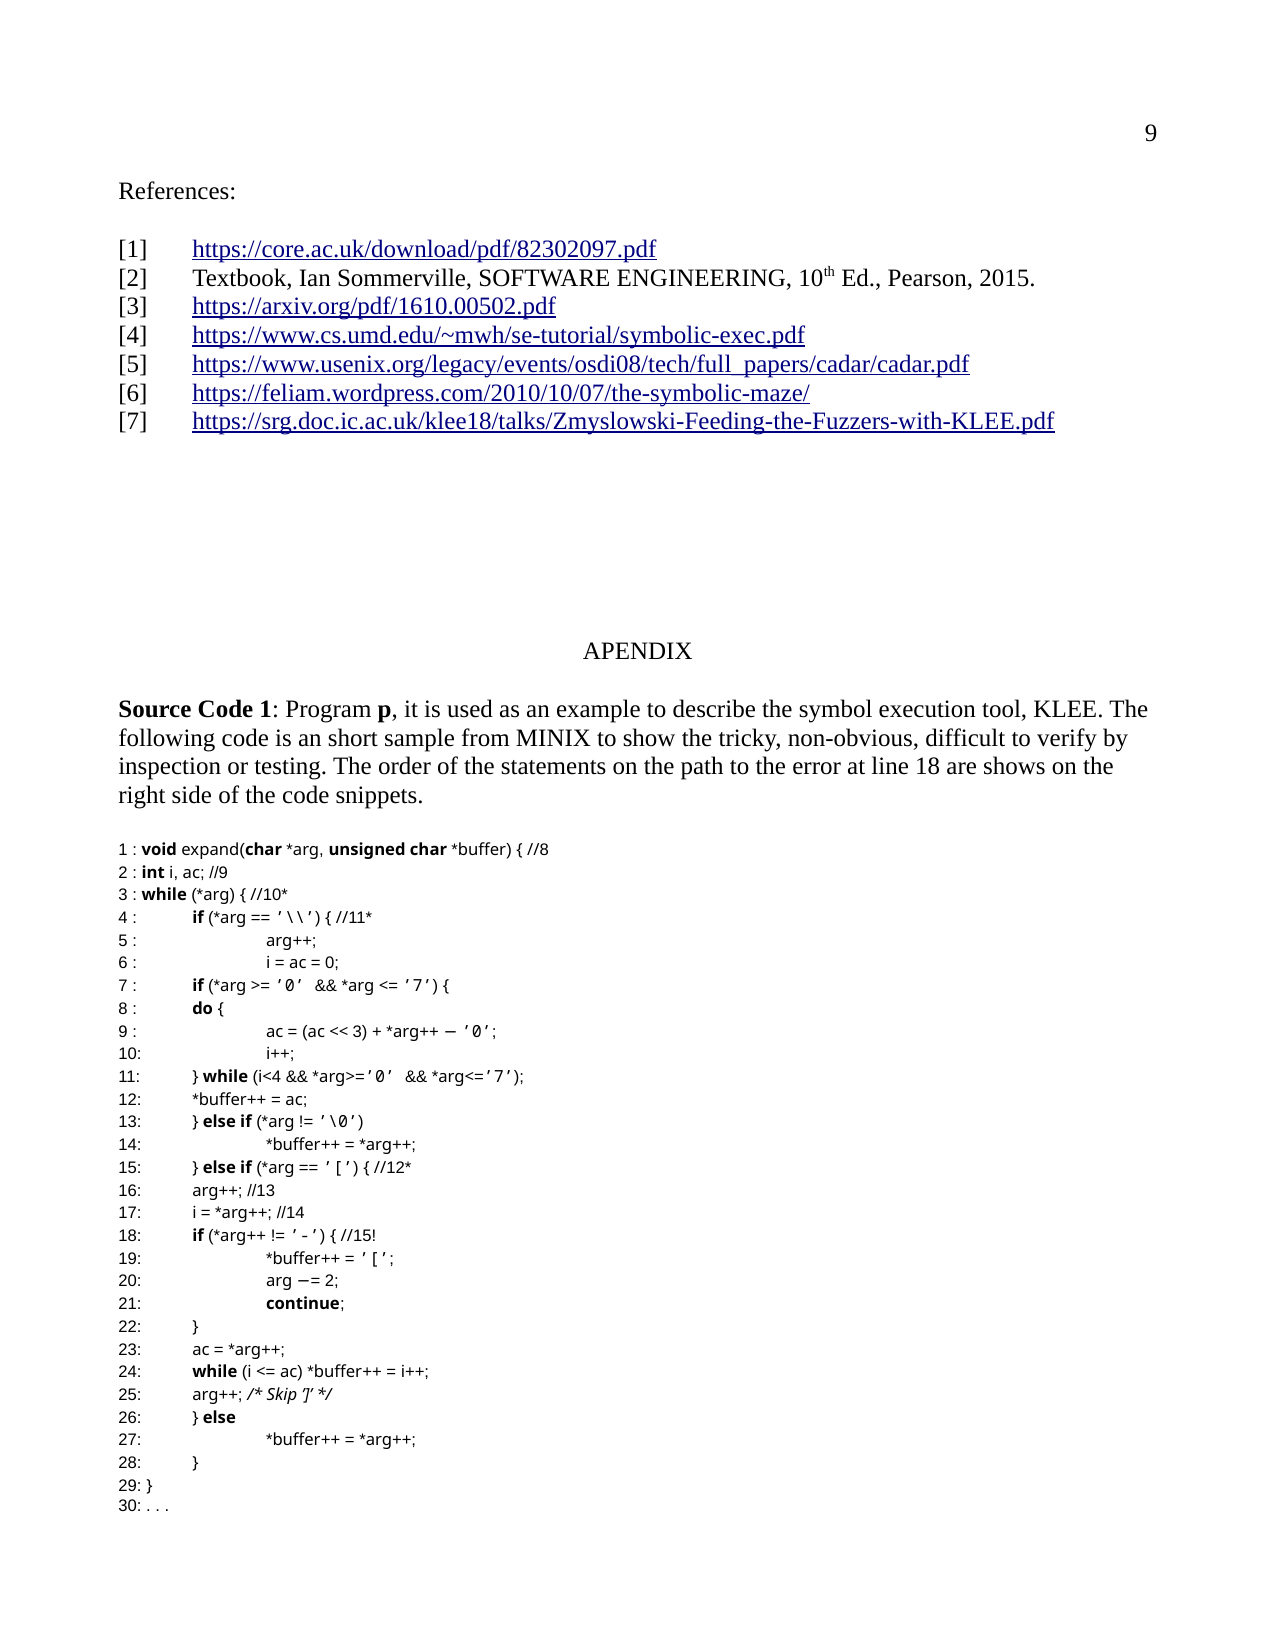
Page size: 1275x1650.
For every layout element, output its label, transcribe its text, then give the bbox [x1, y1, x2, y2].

text 18: if (*arg++ != ’-’) { //15! [118, 1224, 1157, 1246]
text 13: } else if (*arg != ’\0’) [118, 1110, 1157, 1133]
text 7 : if (*arg >= ’0’ && *arg <= ’7’) { [118, 974, 1157, 997]
text 9 : ac = (ac << 3) + *arg++ − ’0’; [118, 1019, 1157, 1042]
text 16: arg++; //13 [118, 1178, 1157, 1201]
text 29: } [118, 1473, 1157, 1496]
text 24: while (i <= ac) *buffer++ = i++; [118, 1360, 1157, 1383]
text 28: } [118, 1451, 1157, 1473]
text 23: ac = *arg++; [118, 1337, 1157, 1360]
text 21: continue; [118, 1292, 1157, 1314]
text 19: *buffer++ = ’[’; [118, 1246, 1157, 1269]
text Source Code 1: Program p, it is used as an example to describe the symbol execution tool, KLEE. The following code is an short sample from MINIX to show the tricky, non-obvious, difficult to verify by inspection or testing. The order of the statements on the path to the error at line 18 are shows on the right side of the code snippets. [118, 694, 1157, 809]
text 22: } [118, 1314, 1157, 1337]
text 14: *buffer++ = *arg++; [118, 1133, 1157, 1156]
text 4 : if (*arg == ’\\’) { //11* [118, 906, 1157, 928]
text APENDIX [118, 636, 1157, 665]
text [5] https://www.usenix.org/legacy/events/osdi08/tech/full_papers/cadar/cadar.pdf [118, 349, 1157, 378]
text [1] https://core.ac.uk/download/pdf/82302097.pdf [118, 234, 1157, 263]
text 25: arg++; /* Skip ’]’ */ [118, 1383, 1157, 1405]
text 12: *buffer++ = ac; [118, 1087, 1157, 1110]
text 10: i++; [118, 1042, 1157, 1065]
text 8 : do { [118, 997, 1157, 1019]
text 3 : while (*arg) { //10* [118, 883, 1157, 906]
text 2 : int i, ac; //9 [118, 860, 1157, 883]
text [2] Textbook, Ian Sommerville, SOFTWARE ENGINEERING, 10th Ed., Pearson, 2015. [118, 263, 1157, 291]
text [7] https://srg.doc.ic.ac.uk/klee18/talks/Zmyslowski-Feeding-the-Fuzzers-with-KLEE.pdf [118, 406, 1157, 435]
text [6] https://feliam.wordpress.com/2010/10/07/the-symbolic-maze/ [118, 378, 1157, 406]
text 20: arg −= 2; [118, 1269, 1157, 1292]
text 27: *buffer++ = *arg++; [118, 1428, 1157, 1451]
text 5 : arg++; [118, 928, 1157, 951]
text 11: } while (i<4 && *arg>=’0’ && *arg<=’7’); [118, 1065, 1157, 1087]
text 6 : i = ac = 0; [118, 951, 1157, 974]
text 15: } else if (*arg == ’[’) { //12* [118, 1156, 1157, 1178]
text 30: . . . [118, 1496, 1157, 1515]
text [3] https://arxiv.org/pdf/1610.00502.pdf [118, 291, 1157, 320]
text 1 : void expand(char *arg, unsigned char *buffer) { //8 [118, 838, 1157, 860]
text 17: i = *arg++; //14 [118, 1201, 1157, 1224]
text [4] https://www.cs.umd.edu/~mwh/se-tutorial/symbolic-exec.pdf [118, 320, 1157, 349]
text References: [118, 176, 1157, 205]
text 26: } else [118, 1405, 1157, 1428]
